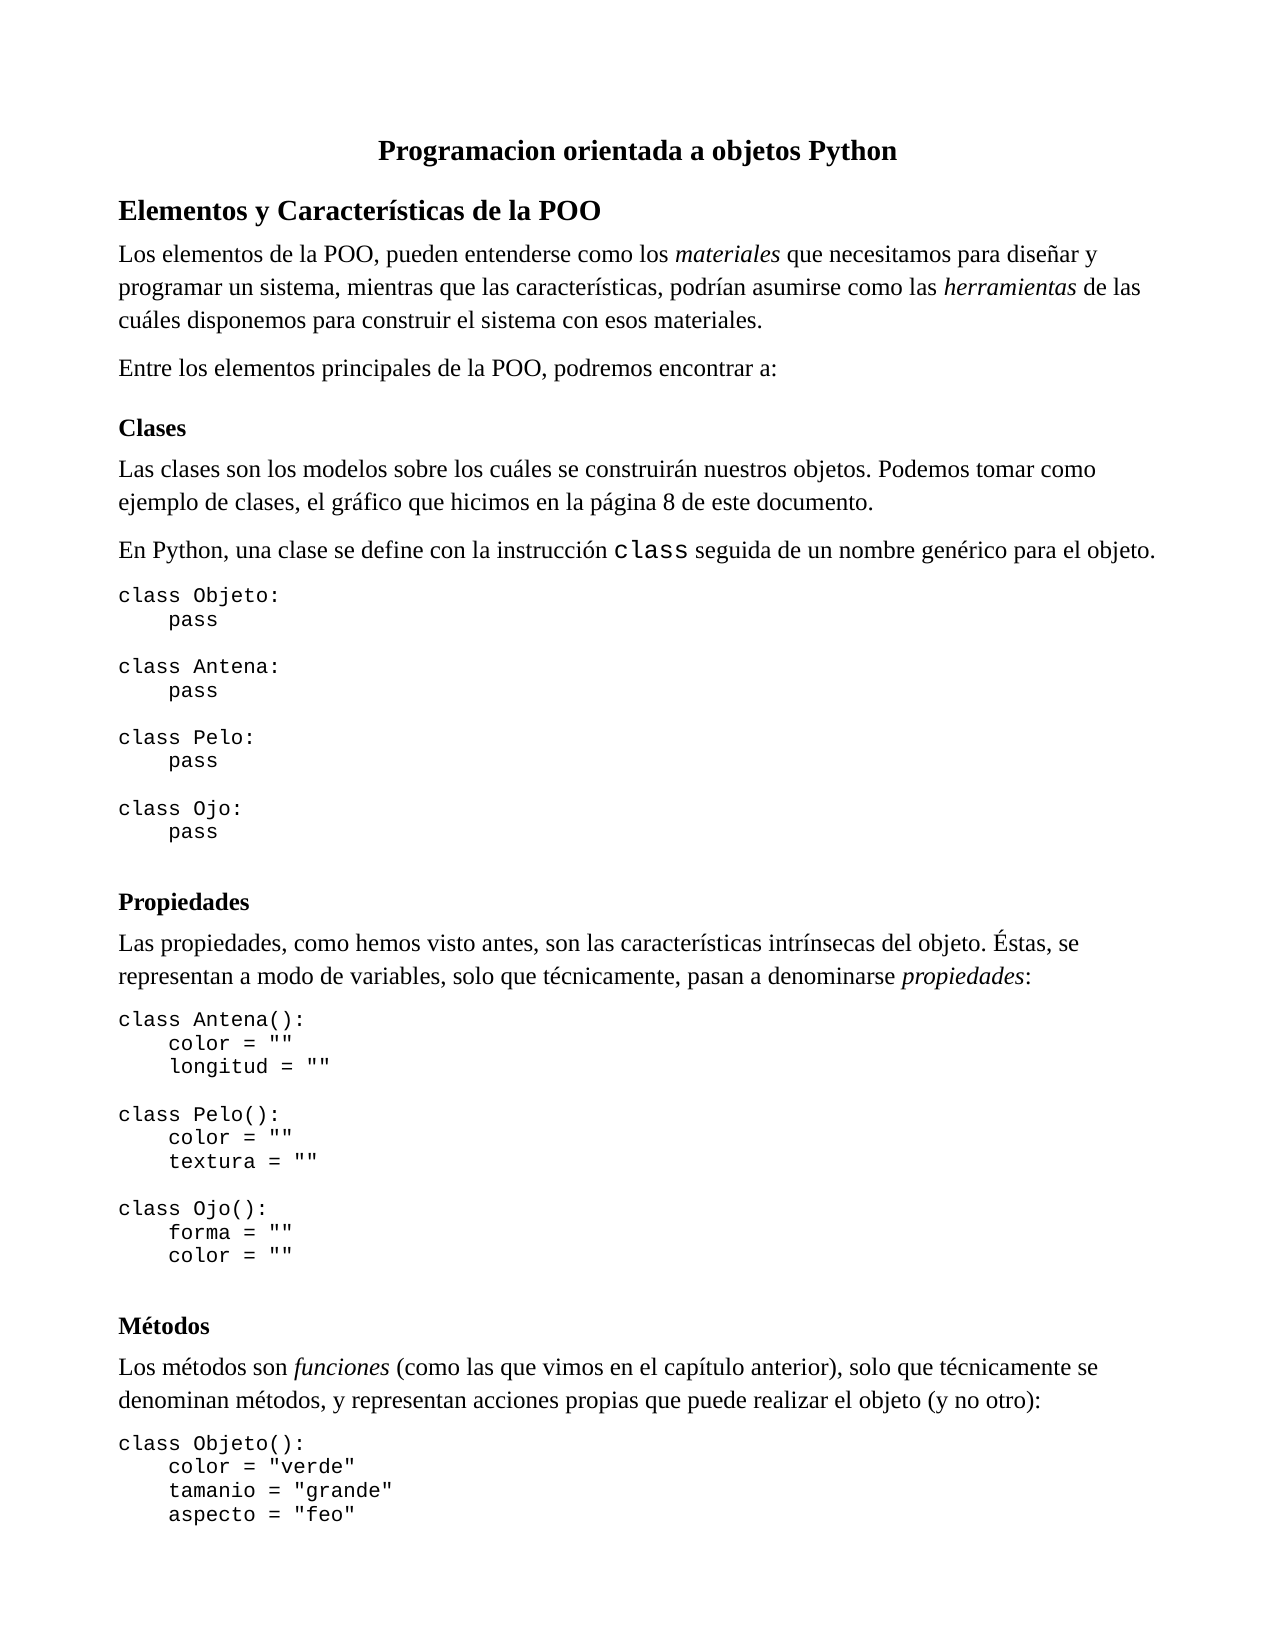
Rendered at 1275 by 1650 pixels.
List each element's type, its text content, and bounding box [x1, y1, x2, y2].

text class Pelo: [118, 727, 1157, 751]
text class Ojo: [118, 798, 1157, 821]
text pass [118, 679, 1157, 703]
text aspecto = "feo" [118, 1504, 1157, 1527]
text class Pelo(): [118, 1103, 1157, 1127]
text longitud = "" [118, 1056, 1157, 1080]
text Las clases son los modelos sobre los cuáles se construirán nuestros objetos. Podemos tomar como ejemplo de clases, el gráfico que hicimos en la página 8 de este documento. [118, 454, 1157, 516]
text color = "" [118, 1127, 1157, 1151]
text tamanio = "grande" [118, 1480, 1157, 1504]
text class Ojo(): [118, 1198, 1157, 1222]
text color = "verde" [118, 1457, 1157, 1480]
text En Python, una clase se define con la instrucción class seguida de un nombre genérico para el objeto. [118, 535, 1157, 566]
text class Objeto(): [118, 1433, 1157, 1457]
subtitle Métodos [118, 1311, 1157, 1340]
text pass [118, 609, 1157, 632]
text forma = "" [118, 1222, 1157, 1245]
subtitle Programacion orientada a objetos Python [118, 133, 1157, 166]
text class Antena(): [118, 1009, 1157, 1033]
text textura = "" [118, 1151, 1157, 1174]
subtitle Clases [118, 413, 1157, 442]
text color = "" [118, 1245, 1157, 1269]
text pass [118, 751, 1157, 774]
subtitle Propiedades [118, 887, 1157, 916]
text color = "" [118, 1033, 1157, 1056]
text Entre los elementos principales de la POO, podremos encontrar a: [118, 353, 1157, 382]
text Las propiedades, como hemos visto antes, son las características intrínsecas del objeto. Éstas, se representan a modo de variables, solo que técnicamente, pasan a denominarse propiedades: [118, 928, 1157, 990]
subtitle Elementos y Características de la POO [118, 193, 1157, 227]
text class Antena: [118, 656, 1157, 679]
text Los métodos son funciones (como las que vimos en el capítulo anterior), solo que técnicamente se denominan métodos, y representan acciones propias que puede realizar el objeto (y no otro): [118, 1352, 1157, 1414]
text class Objeto: [118, 585, 1157, 609]
text pass [118, 821, 1157, 845]
text Los elementos de la POO, pueden entenderse como los materiales que necesitamos para diseñar y programar un sistema, mientras que las características, podrían asumirse como las herramientas de las cuáles disponemos para construir el sistema con esos materiales. [118, 239, 1157, 334]
